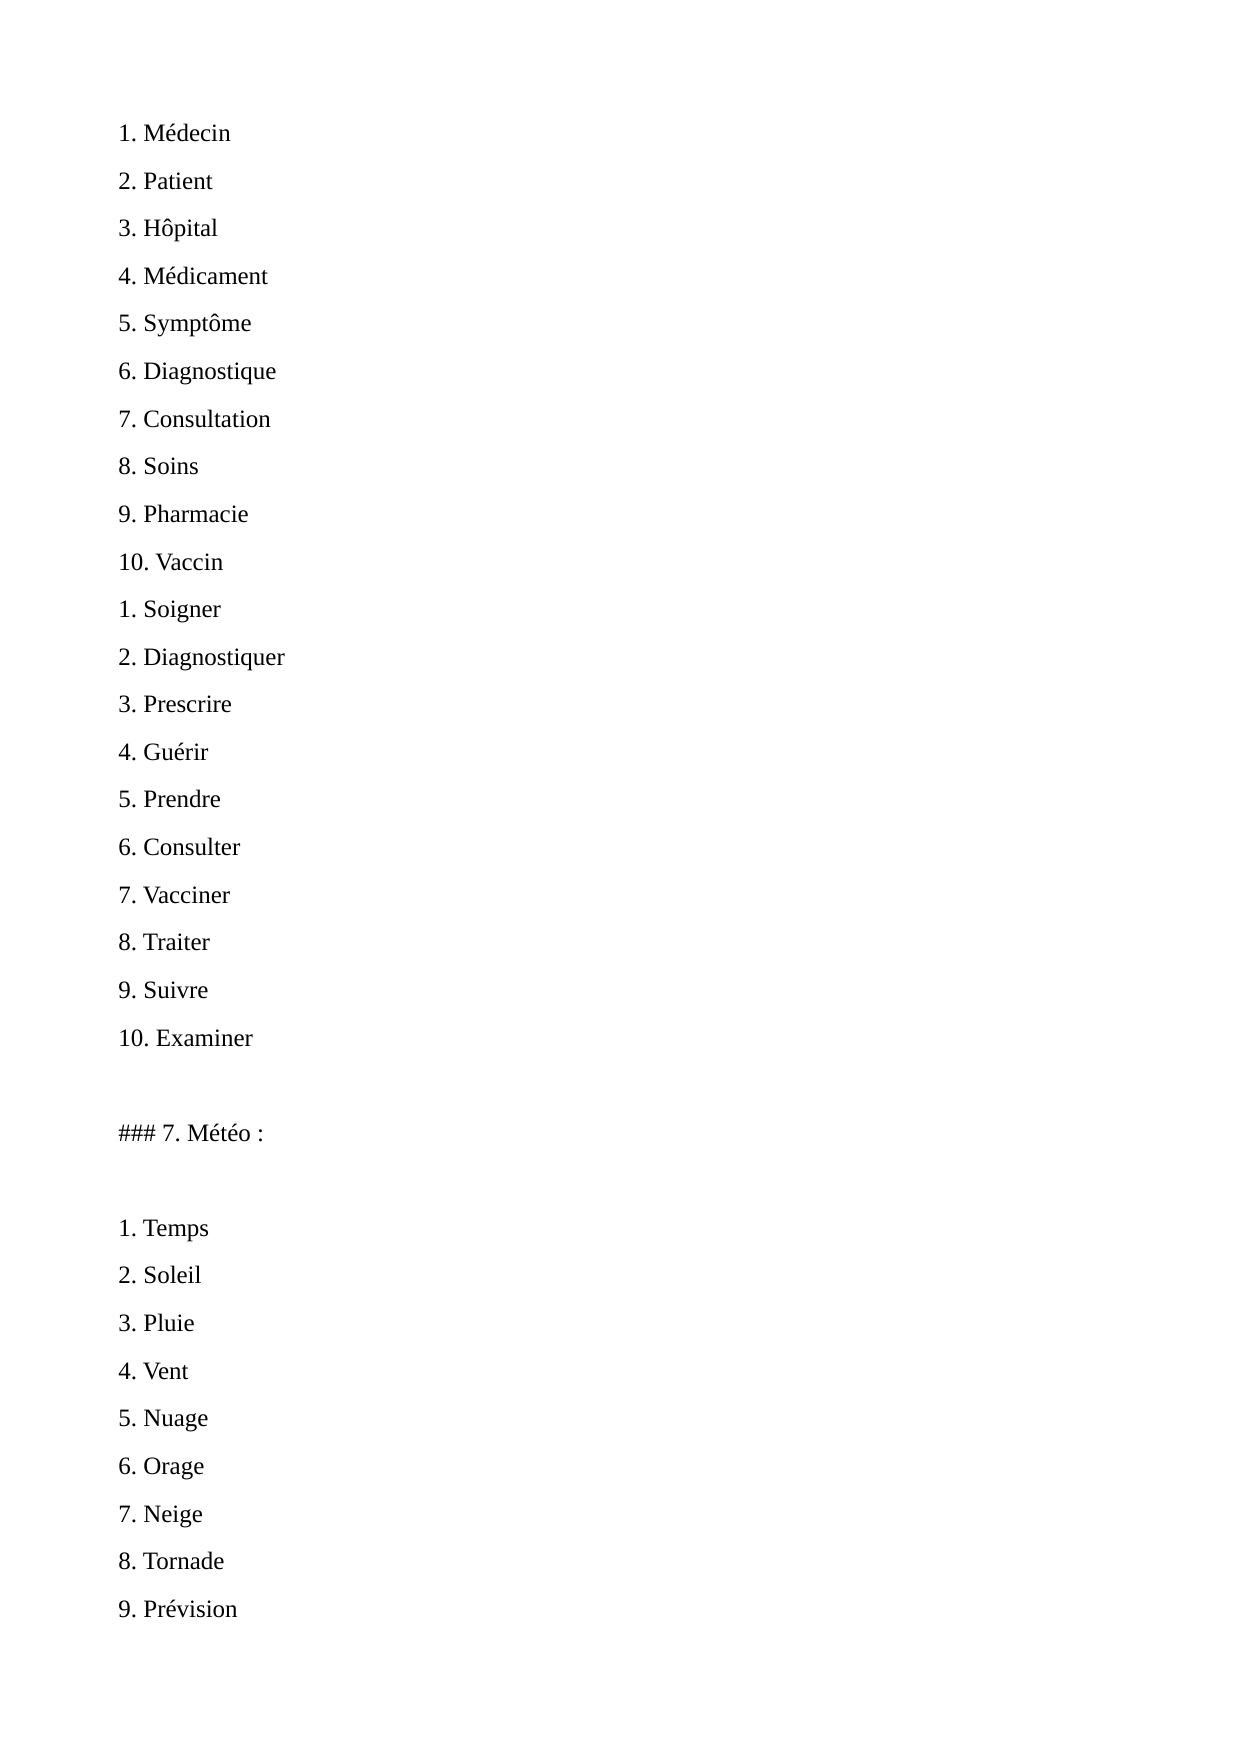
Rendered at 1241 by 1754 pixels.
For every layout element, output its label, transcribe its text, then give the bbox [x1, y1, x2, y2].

text 1. Temps [118, 1213, 1122, 1242]
text 2. Soleil [118, 1261, 1122, 1289]
text 10. Examiner [118, 1023, 1122, 1051]
text 4. Vent [118, 1356, 1122, 1384]
text 2. Diagnostiquer [118, 642, 1122, 671]
text 6. Consulter [118, 832, 1122, 861]
text 9. Prévision [118, 1594, 1122, 1623]
text ### 7. Météo : [118, 1118, 1122, 1147]
text 3. Prescrire [118, 689, 1122, 718]
text 1. Médecin [118, 118, 1122, 147]
text 9. Pharmacie [118, 499, 1122, 528]
text 10. Vaccin [118, 547, 1122, 575]
text 5. Nuage [118, 1403, 1122, 1432]
text 5. Prendre [118, 784, 1122, 813]
text 7. Neige [118, 1499, 1122, 1527]
text 5. Symptôme [118, 308, 1122, 337]
text 2. Patient [118, 166, 1122, 194]
text 4. Guérir [118, 737, 1122, 766]
text 3. Pluie [118, 1308, 1122, 1337]
text 8. Soins [118, 451, 1122, 480]
text 8. Tornade [118, 1546, 1122, 1575]
text 7. Consultation [118, 404, 1122, 432]
text 1. Soigner [118, 594, 1122, 623]
text 8. Traiter [118, 927, 1122, 956]
text 7. Vacciner [118, 880, 1122, 908]
text 6. Orage [118, 1451, 1122, 1480]
text 4. Médicament [118, 261, 1122, 290]
text 3. Hôpital [118, 213, 1122, 242]
text 6. Diagnostique [118, 356, 1122, 385]
text 9. Suivre [118, 975, 1122, 1004]
